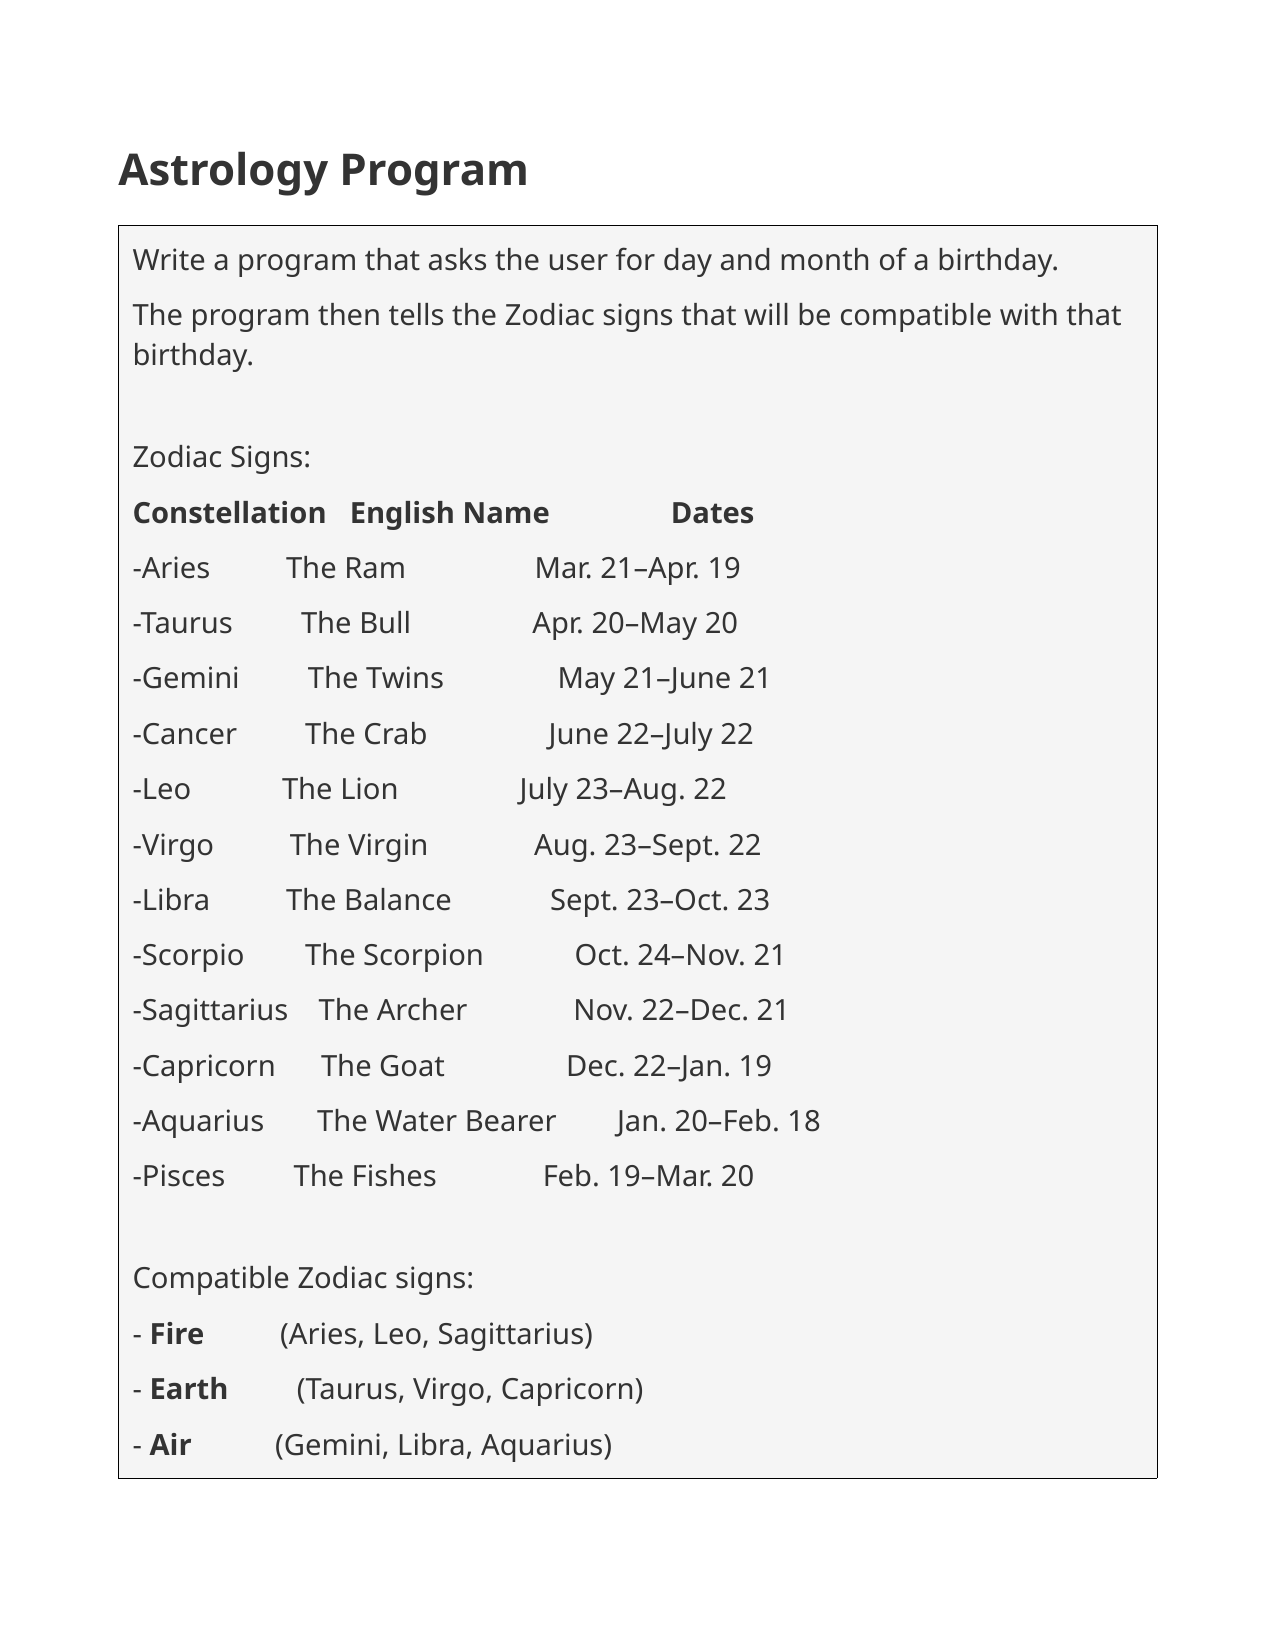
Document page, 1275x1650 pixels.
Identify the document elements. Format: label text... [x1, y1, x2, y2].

text Zodiac Signs: [119, 422, 1157, 476]
text The program then tells the Zodiac signs that will be compatible with that birthday. [119, 281, 1157, 374]
text -Capricorn The Goat Dec. 22–Jan. 19 [119, 1031, 1157, 1085]
text Compatible Zodiac signs: [119, 1244, 1157, 1297]
text -Scorpio The Scorpion Oct. 24–Nov. 21 [119, 920, 1157, 974]
text -Sagittarius The Archer Nov. 22–Dec. 21 [119, 976, 1157, 1029]
subtitle Astrology Program [118, 139, 1157, 198]
text - Fire (Aries, Leo, Sagittarius) [119, 1299, 1157, 1353]
text -Leo The Lion July 23–Aug. 22 [119, 754, 1157, 808]
text - Air (Gemini, Libra, Aquarius) [119, 1409, 1157, 1478]
text -Cancer The Crab June 22–July 22 [119, 699, 1157, 753]
text -Virgo The Virgin Aug. 23–Sept. 22 [119, 809, 1157, 863]
text Constellation English Name Dates [119, 478, 1157, 532]
text -Taurus The Bull Apr. 20–May 20 [119, 588, 1157, 642]
text Write a program that asks the user for day and month of a birthday. [119, 226, 1157, 279]
text - Earth (Taurus, Virgo, Capricorn) [119, 1354, 1157, 1408]
text -Gemini The Twins May 21–June 21 [119, 644, 1157, 697]
text -Aquarius The Water Bearer Jan. 20–Feb. 18 [119, 1086, 1157, 1140]
text -Pisces The Fishes Feb. 19–Mar. 20 [119, 1141, 1157, 1195]
text -Aries The Ram Mar. 21–Apr. 19 [119, 533, 1157, 587]
text -Libra The Balance Sept. 23–Oct. 23 [119, 865, 1157, 919]
